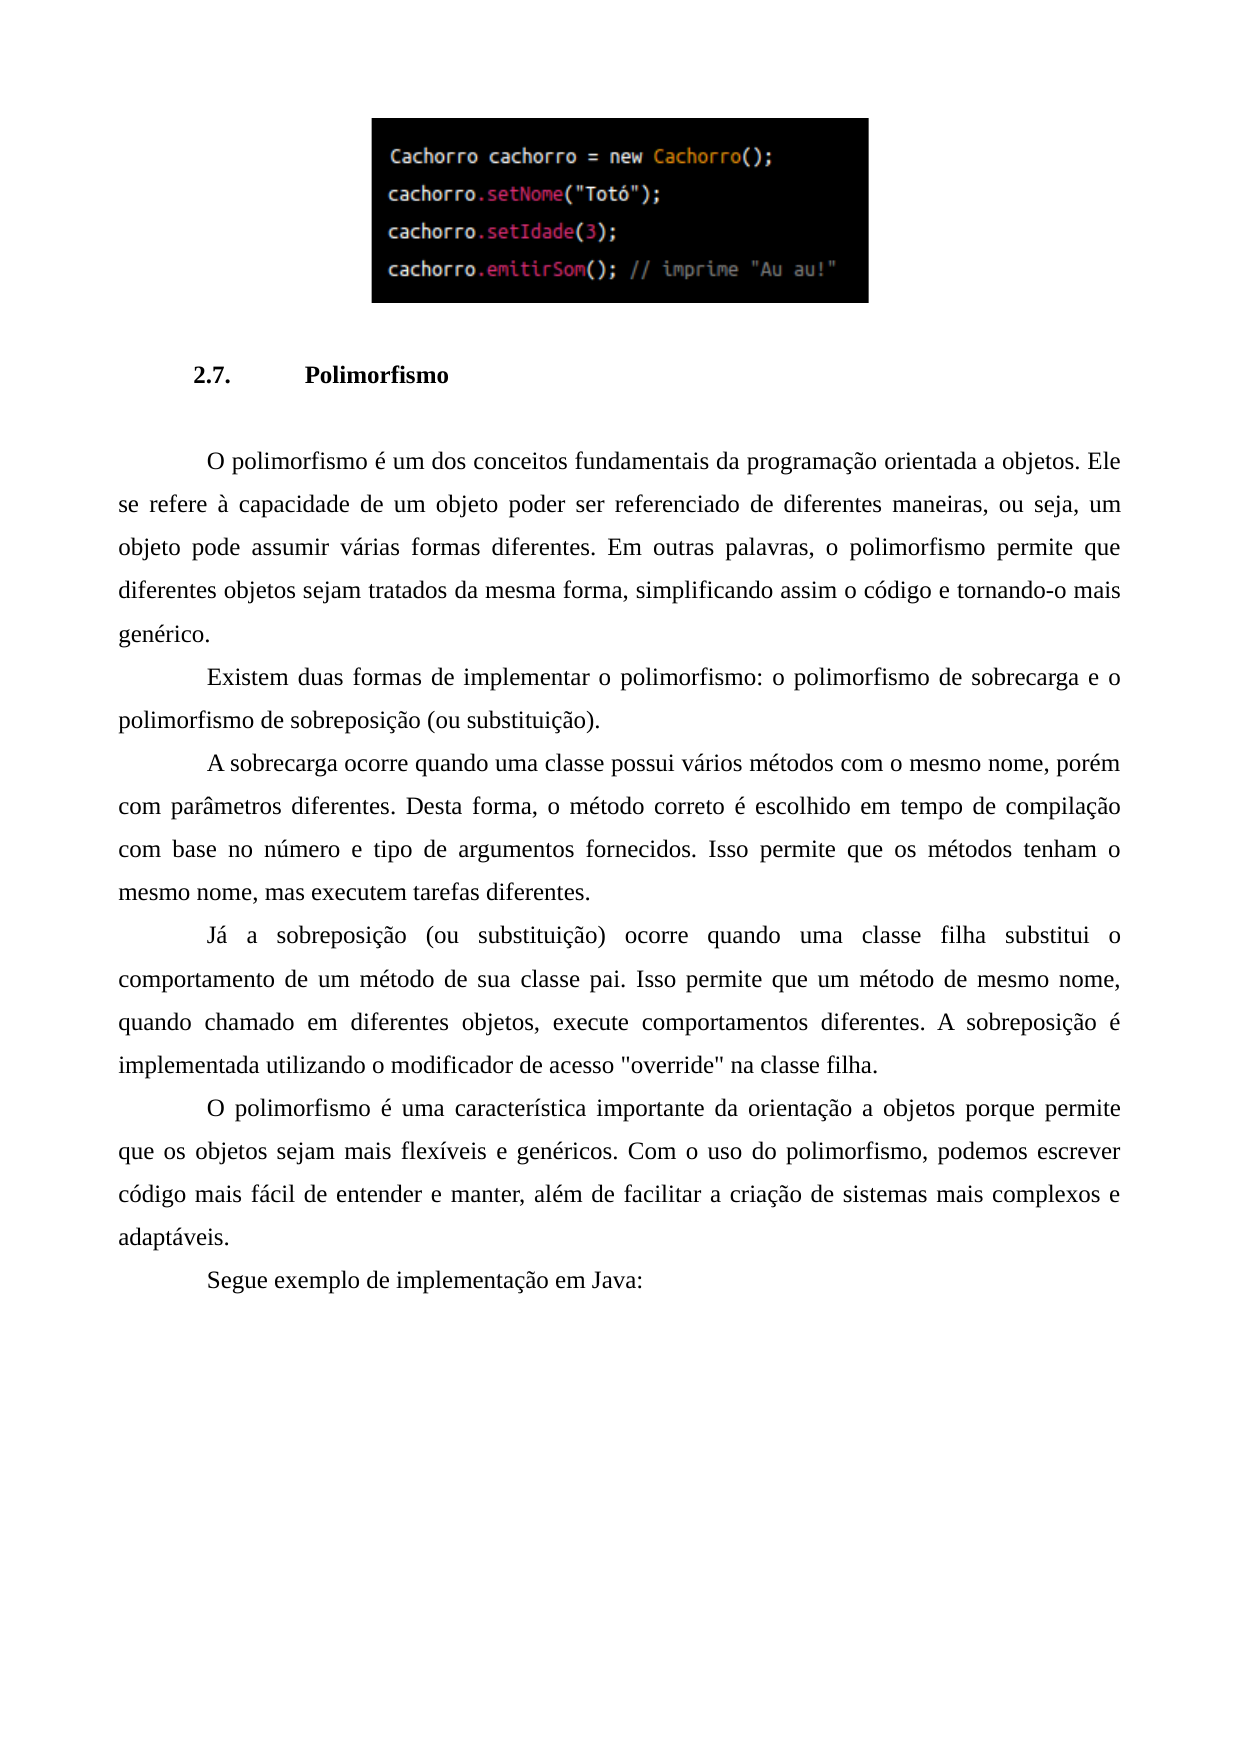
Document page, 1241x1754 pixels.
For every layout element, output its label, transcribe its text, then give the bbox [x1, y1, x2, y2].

list Polimorfismo [193, 360, 1122, 389]
text O polimorfismo é uma característica importante da orientação a objetos porque permite que os objetos sejam mais flexíveis e genéricos. Com o uso do polimorfismo, podemos escrever código mais fácil de entender e manter, além de facilitar a criação de sistemas mais complexos e adaptáveis. [118, 1093, 1122, 1251]
text A sobrecarga ocorre quando uma classe possui vários métodos com o mesmo nome, porém com parâmetros diferentes. Desta forma, o método correto é escolhido em tempo de compilação com base no número e tipo de argumentos fornecidos. Isso permite que os métodos tenham o mesmo nome, mas executem tarefas diferentes. [118, 748, 1122, 906]
text Existem duas formas de implementar o polimorfismo: o polimorfismo de sobrecarga e o polimorfismo de sobreposição (ou substituição). [118, 662, 1122, 734]
text Segue exemplo de implementação em Java: [118, 1266, 1122, 1294]
text O polimorfismo é um dos conceitos fundamentais da programação orientada a objetos. Ele se refere à capacidade de um objeto poder ser referenciado de diferentes maneiras, ou seja, um objeto pode assumir várias formas diferentes. Em outras palavras, o polimorfismo permite que diferentes objetos sejam tratados da mesma forma, simplificando assim o código e tornando-o mais genérico. [118, 446, 1122, 647]
picture [371, 118, 869, 303]
text Já a sobreposição (ou substituição) ocorre quando uma classe filha substitui o comportamento de um método de sua classe pai. Isso permite que um método de mesmo nome, quando chamado em diferentes objetos, execute comportamentos diferentes. A sobreposição é implementada utilizando o modificador de acesso "override" na classe filha. [118, 921, 1122, 1079]
